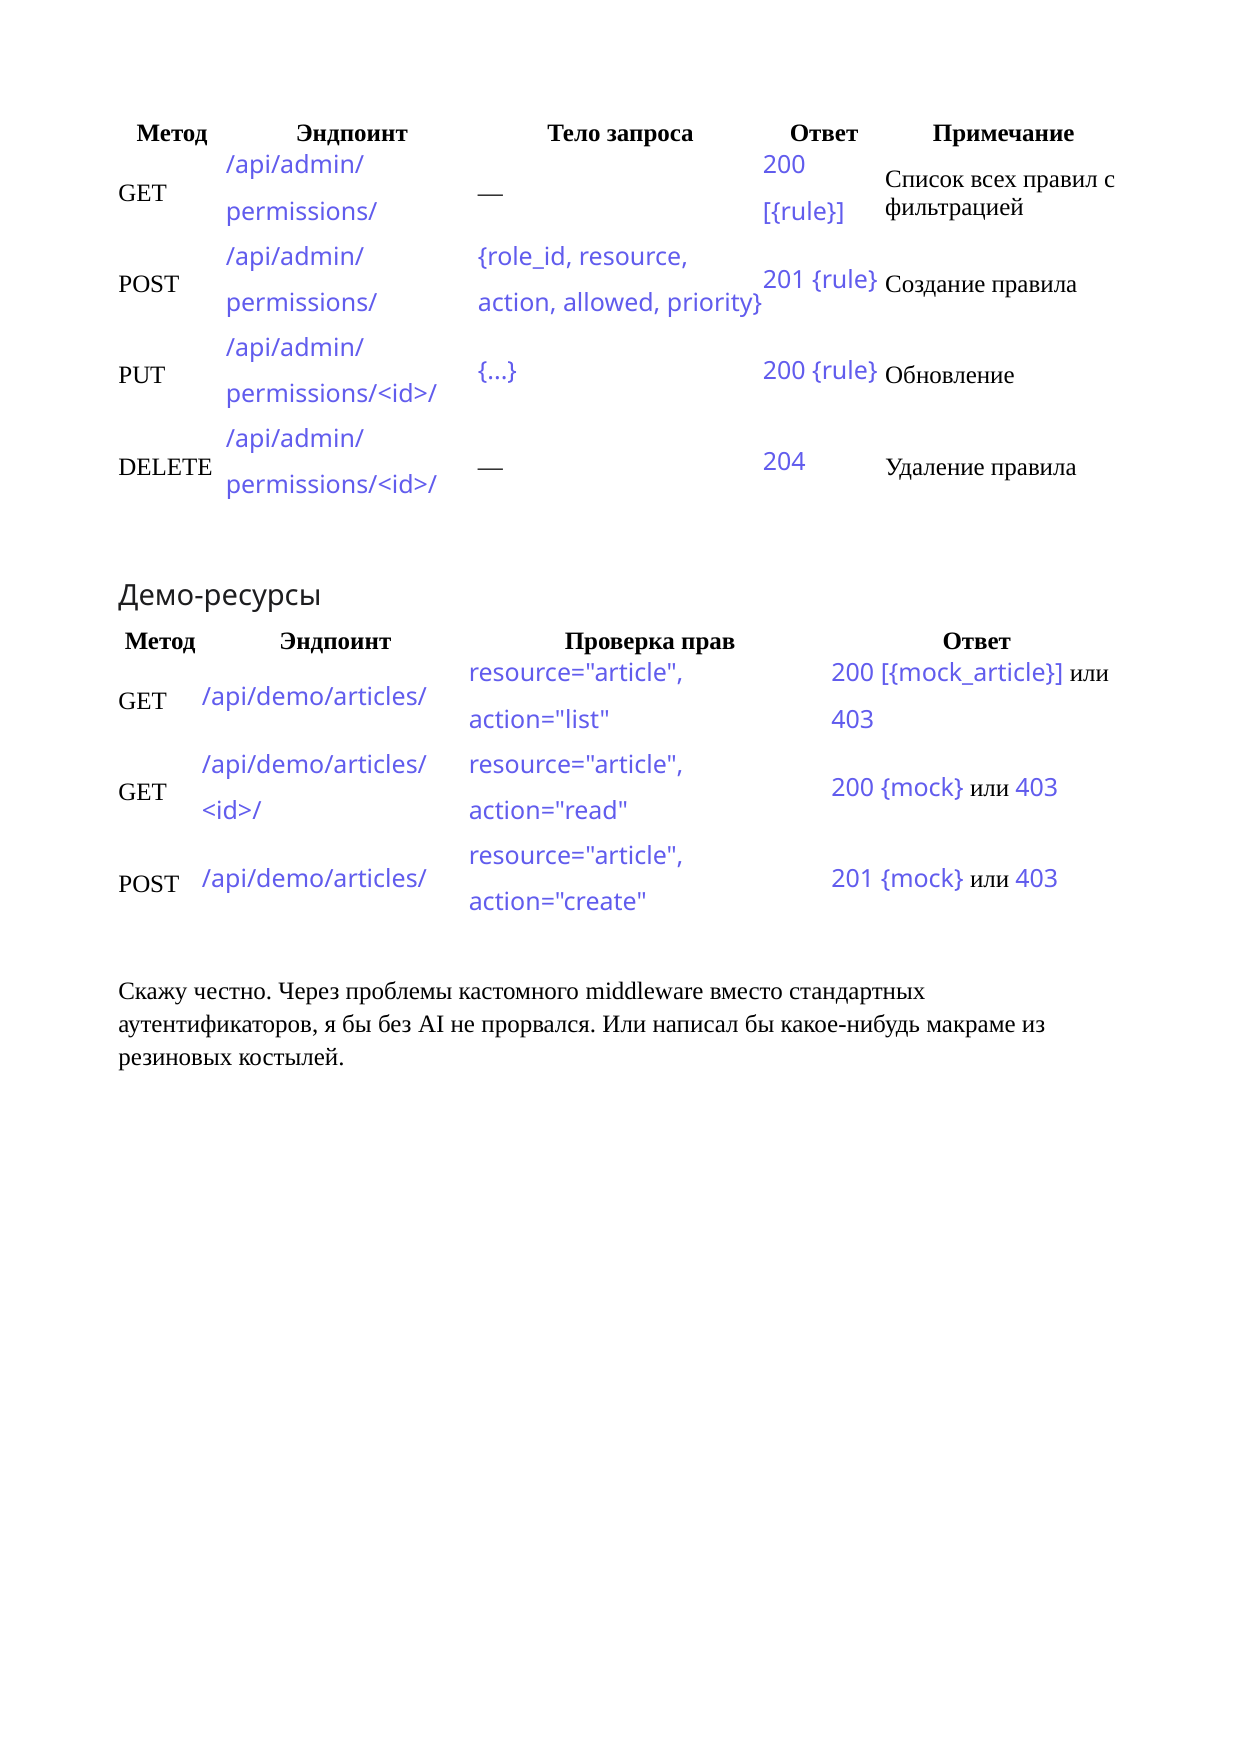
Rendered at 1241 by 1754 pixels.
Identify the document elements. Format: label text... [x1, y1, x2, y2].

subtitle Демо-ресурсы [118, 574, 1122, 614]
table_header Ответ [763, 118, 885, 147]
table_cell /api/admin/permissions/ [226, 238, 478, 329]
table_cell {role_id, resource, action, allowed, priority} [478, 238, 763, 329]
table_cell PUT [118, 329, 226, 421]
table_header Проверка прав [469, 626, 831, 655]
table_cell resource="article", action="list" [469, 655, 831, 746]
table_cell POST [118, 238, 226, 329]
table_cell Список всех правил с фильтрацией [885, 147, 1122, 238]
table_header Метод [118, 626, 202, 655]
table_header Ответ [831, 626, 1122, 655]
table_header Метод [118, 118, 226, 147]
table_cell /api/demo/articles/<id>/ [202, 746, 468, 837]
table_header Примечание [885, 118, 1122, 147]
text Скажу честно. Через проблемы кастомного middleware вместо стандартных аутентификаторов, я бы без AI не прорвался. Или написал бы какое-нибудь макраме из резиновых костылей. [118, 976, 1122, 1071]
table_cell 200 [{mock_article}] или 403 [831, 655, 1122, 746]
table_cell 200 {rule} [763, 329, 885, 421]
table_cell /api/demo/articles/ [202, 838, 468, 929]
table_header Тело запроса [478, 118, 763, 147]
table_cell GET [118, 746, 202, 837]
table_cell Обновление [885, 329, 1122, 421]
table_cell {...} [478, 329, 763, 421]
table_cell 200 {mock} или 403 [831, 746, 1122, 837]
table_cell GET [118, 655, 202, 746]
table_header Эндпоинт [226, 118, 478, 147]
table_cell 201 {mock} или 403 [831, 838, 1122, 929]
table_cell 200 [{rule}] [763, 147, 885, 238]
table_cell DELETE [118, 421, 226, 512]
table_cell 201 {rule} [763, 238, 885, 329]
table_cell /api/demo/articles/ [202, 655, 468, 746]
table_cell Удаление правила [885, 421, 1122, 512]
table_cell resource="article", action="create" [469, 838, 831, 929]
table_cell /api/admin/permissions/<id>/ [226, 329, 478, 421]
table_cell Создание правила [885, 238, 1122, 329]
table_cell /api/admin/permissions/ [226, 147, 478, 238]
table_header Эндпоинт [202, 626, 468, 655]
table_cell GET [118, 147, 226, 238]
table_cell — [478, 421, 763, 512]
table_cell POST [118, 838, 202, 929]
table_cell — [478, 147, 763, 238]
table_cell resource="article", action="read" [469, 746, 831, 837]
table_cell 204 [763, 421, 885, 512]
table_cell /api/admin/permissions/<id>/ [226, 421, 478, 512]
